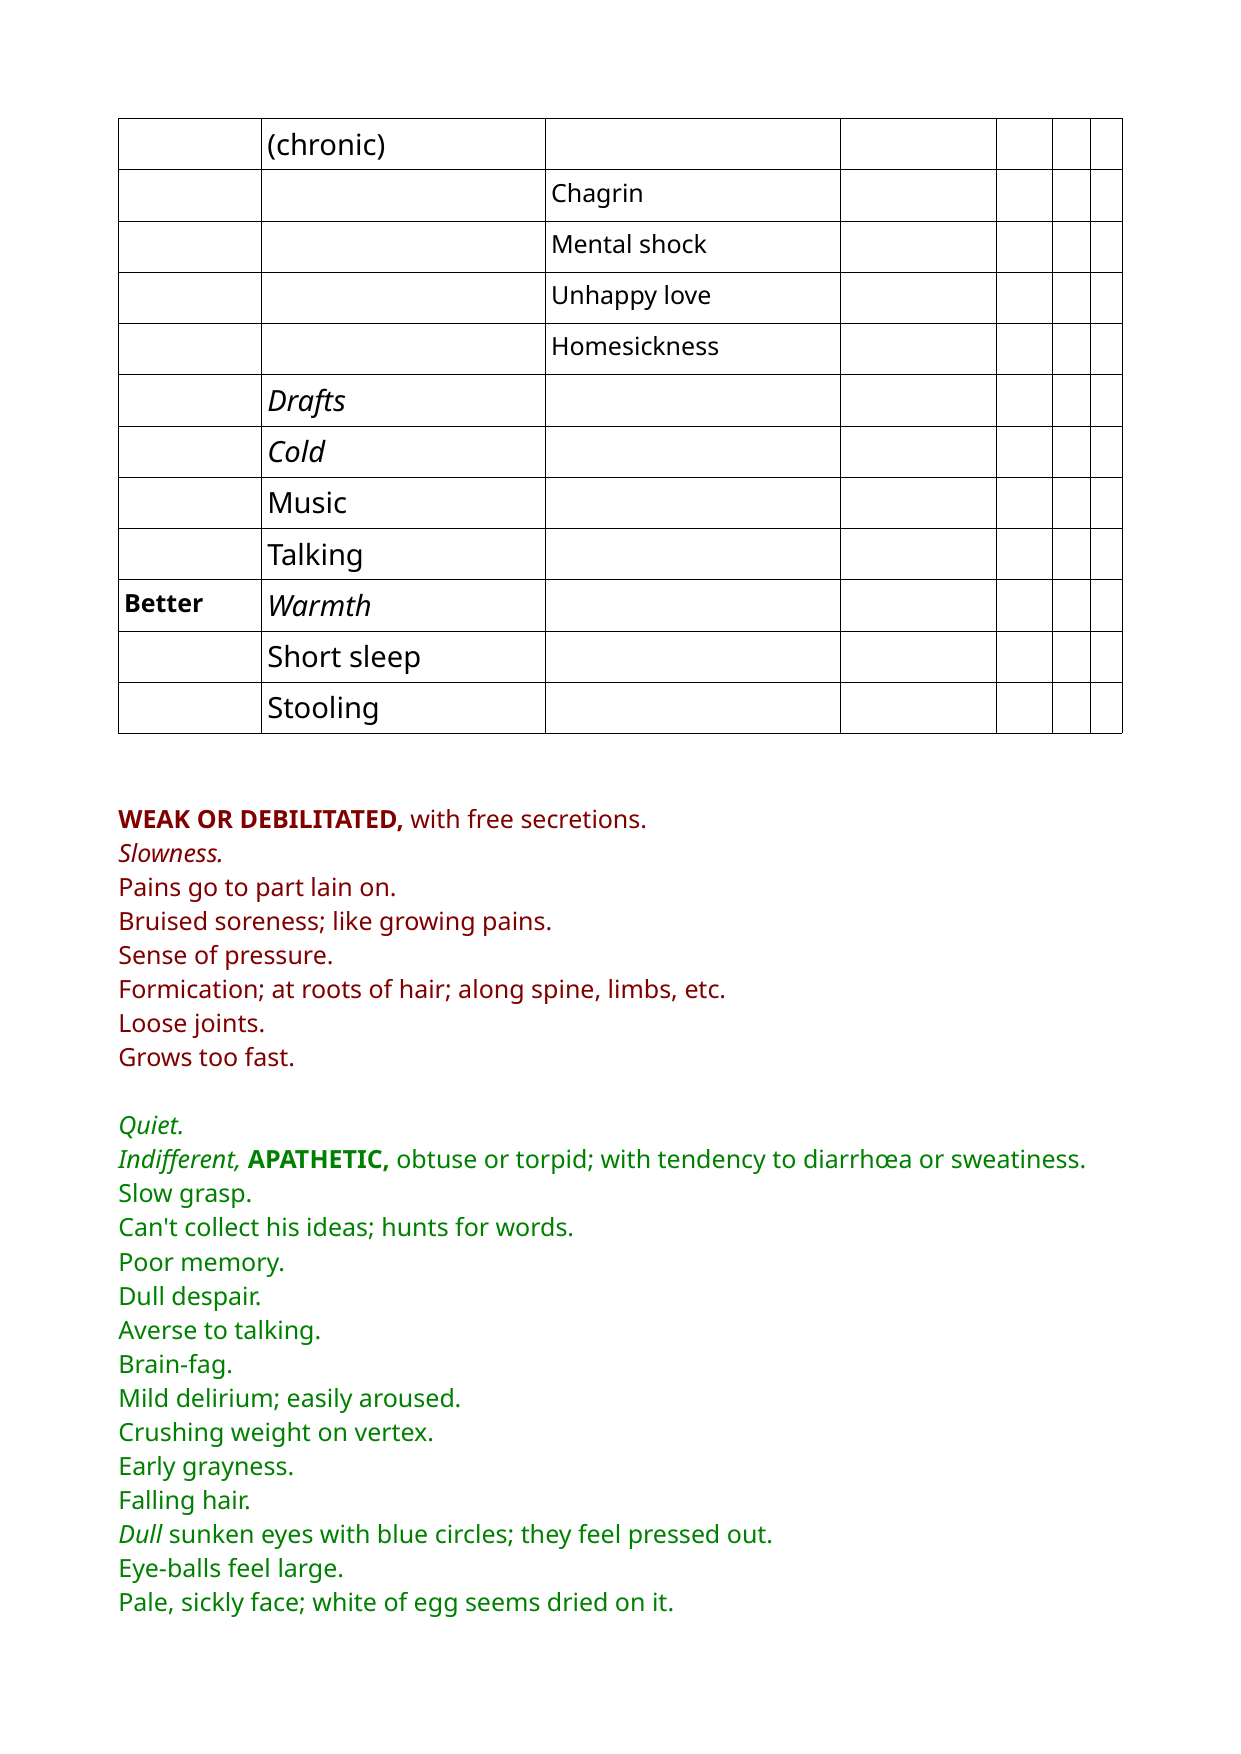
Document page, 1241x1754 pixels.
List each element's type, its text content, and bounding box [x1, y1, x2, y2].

table_cell [119, 170, 261, 221]
table_cell [119, 324, 261, 374]
table_cell [1091, 632, 1122, 682]
text Averse to talking. [118, 1312, 1122, 1346]
text Crushing weight on vertex. [118, 1414, 1122, 1448]
table_cell [119, 427, 261, 477]
table_cell [997, 170, 1052, 221]
table_cell [262, 324, 545, 374]
table_cell [997, 119, 1052, 169]
text Bruised soreness; like growing pains. [118, 903, 1122, 938]
text Loose joints. [118, 1006, 1122, 1040]
table_cell [997, 478, 1052, 528]
text Slowness. [118, 835, 1122, 869]
table_cell [1091, 119, 1122, 169]
table_cell [1053, 170, 1090, 221]
table_cell [1053, 683, 1090, 733]
text Dull despair. [118, 1278, 1122, 1312]
table_cell [997, 529, 1052, 579]
table_cell [1091, 529, 1122, 579]
table_cell [119, 222, 261, 272]
text Indifferent, APATHETIC, obtuse or torpid; with tendency to diarrhœa or sweatiness. [118, 1142, 1122, 1176]
text Brain-fag. [118, 1346, 1122, 1380]
table_cell [119, 529, 261, 579]
table_cell [841, 683, 996, 733]
table_cell [546, 580, 840, 631]
table_cell [1053, 529, 1090, 579]
table_cell [841, 529, 996, 579]
table_cell [1091, 222, 1122, 272]
text Mild delirium; easily aroused. [118, 1380, 1122, 1414]
text Dull sunken eyes with blue circles; they feel pressed out. [118, 1517, 1122, 1551]
table_cell Unhappy love [546, 273, 840, 323]
table_cell [841, 170, 996, 221]
table_cell [841, 478, 996, 528]
text Can't collect his ideas; hunts for words. [118, 1210, 1122, 1244]
table_cell [1091, 324, 1122, 374]
table_cell [262, 222, 545, 272]
table_cell [546, 375, 840, 426]
table_cell [997, 222, 1052, 272]
text Pains go to part lain on. [118, 869, 1122, 903]
table_cell [262, 170, 545, 221]
table_cell [841, 222, 996, 272]
table_cell [262, 273, 545, 323]
table_cell [1091, 478, 1122, 528]
table_cell [997, 273, 1052, 323]
text Formication; at roots of hair; along spine, limbs, etc. [118, 972, 1122, 1006]
table_cell [841, 632, 996, 682]
table_cell (chronic) [262, 119, 545, 169]
table_cell [997, 375, 1052, 426]
table_cell Short sleep [262, 632, 545, 682]
table_cell [997, 632, 1052, 682]
table_cell [1091, 375, 1122, 426]
text Eye-balls feel large. [118, 1551, 1122, 1585]
text Falling hair. [118, 1483, 1122, 1517]
text Grows too fast. [118, 1040, 1122, 1074]
table_cell [546, 119, 840, 169]
table_cell [119, 375, 261, 426]
table_cell [119, 119, 261, 169]
table_cell [997, 683, 1052, 733]
text Poor memory. [118, 1244, 1122, 1278]
text Sense of pressure. [118, 938, 1122, 972]
table_cell [546, 529, 840, 579]
table_cell [546, 632, 840, 682]
table_cell [1053, 119, 1090, 169]
table_cell [841, 427, 996, 477]
table_cell [841, 375, 996, 426]
table_cell [841, 324, 996, 374]
table_cell [1053, 632, 1090, 682]
table_cell [997, 324, 1052, 374]
table_cell [546, 478, 840, 528]
table_cell [997, 580, 1052, 631]
table_cell [1053, 580, 1090, 631]
table_cell [1053, 324, 1090, 374]
table_cell [1091, 427, 1122, 477]
table_cell Better [119, 580, 261, 631]
table_cell [546, 427, 840, 477]
table_cell [546, 683, 840, 733]
table_cell [841, 273, 996, 323]
table_cell [997, 427, 1052, 477]
text WEAK OR DEBILITATED, with free secretions. [118, 801, 1122, 835]
table_cell [119, 683, 261, 733]
table_cell [1053, 478, 1090, 528]
table_cell [119, 632, 261, 682]
table_cell [1053, 427, 1090, 477]
table_cell Talking [262, 529, 545, 579]
table_cell [1091, 580, 1122, 631]
table_cell [1053, 375, 1090, 426]
table_cell [1091, 273, 1122, 323]
table_cell [1053, 222, 1090, 272]
table_cell Stooling [262, 683, 545, 733]
text Pale, sickly face; white of egg seems dried on it. [118, 1585, 1122, 1619]
table_cell [841, 580, 996, 631]
table_cell Warmth [262, 580, 545, 631]
table_cell [841, 119, 996, 169]
text Quiet. [118, 1108, 1122, 1142]
text Slow grasp. [118, 1176, 1122, 1210]
table_cell Homesickness [546, 324, 840, 374]
table_cell Mental shock [546, 222, 840, 272]
table_cell [1091, 683, 1122, 733]
table_cell Drafts [262, 375, 545, 426]
table_cell [1091, 170, 1122, 221]
table_cell Cold [262, 427, 545, 477]
text Early grayness. [118, 1448, 1122, 1483]
table_cell [119, 478, 261, 528]
table_cell [119, 273, 261, 323]
table_cell [1053, 273, 1090, 323]
table_cell Music [262, 478, 545, 528]
table_cell Chagrin [546, 170, 840, 221]
